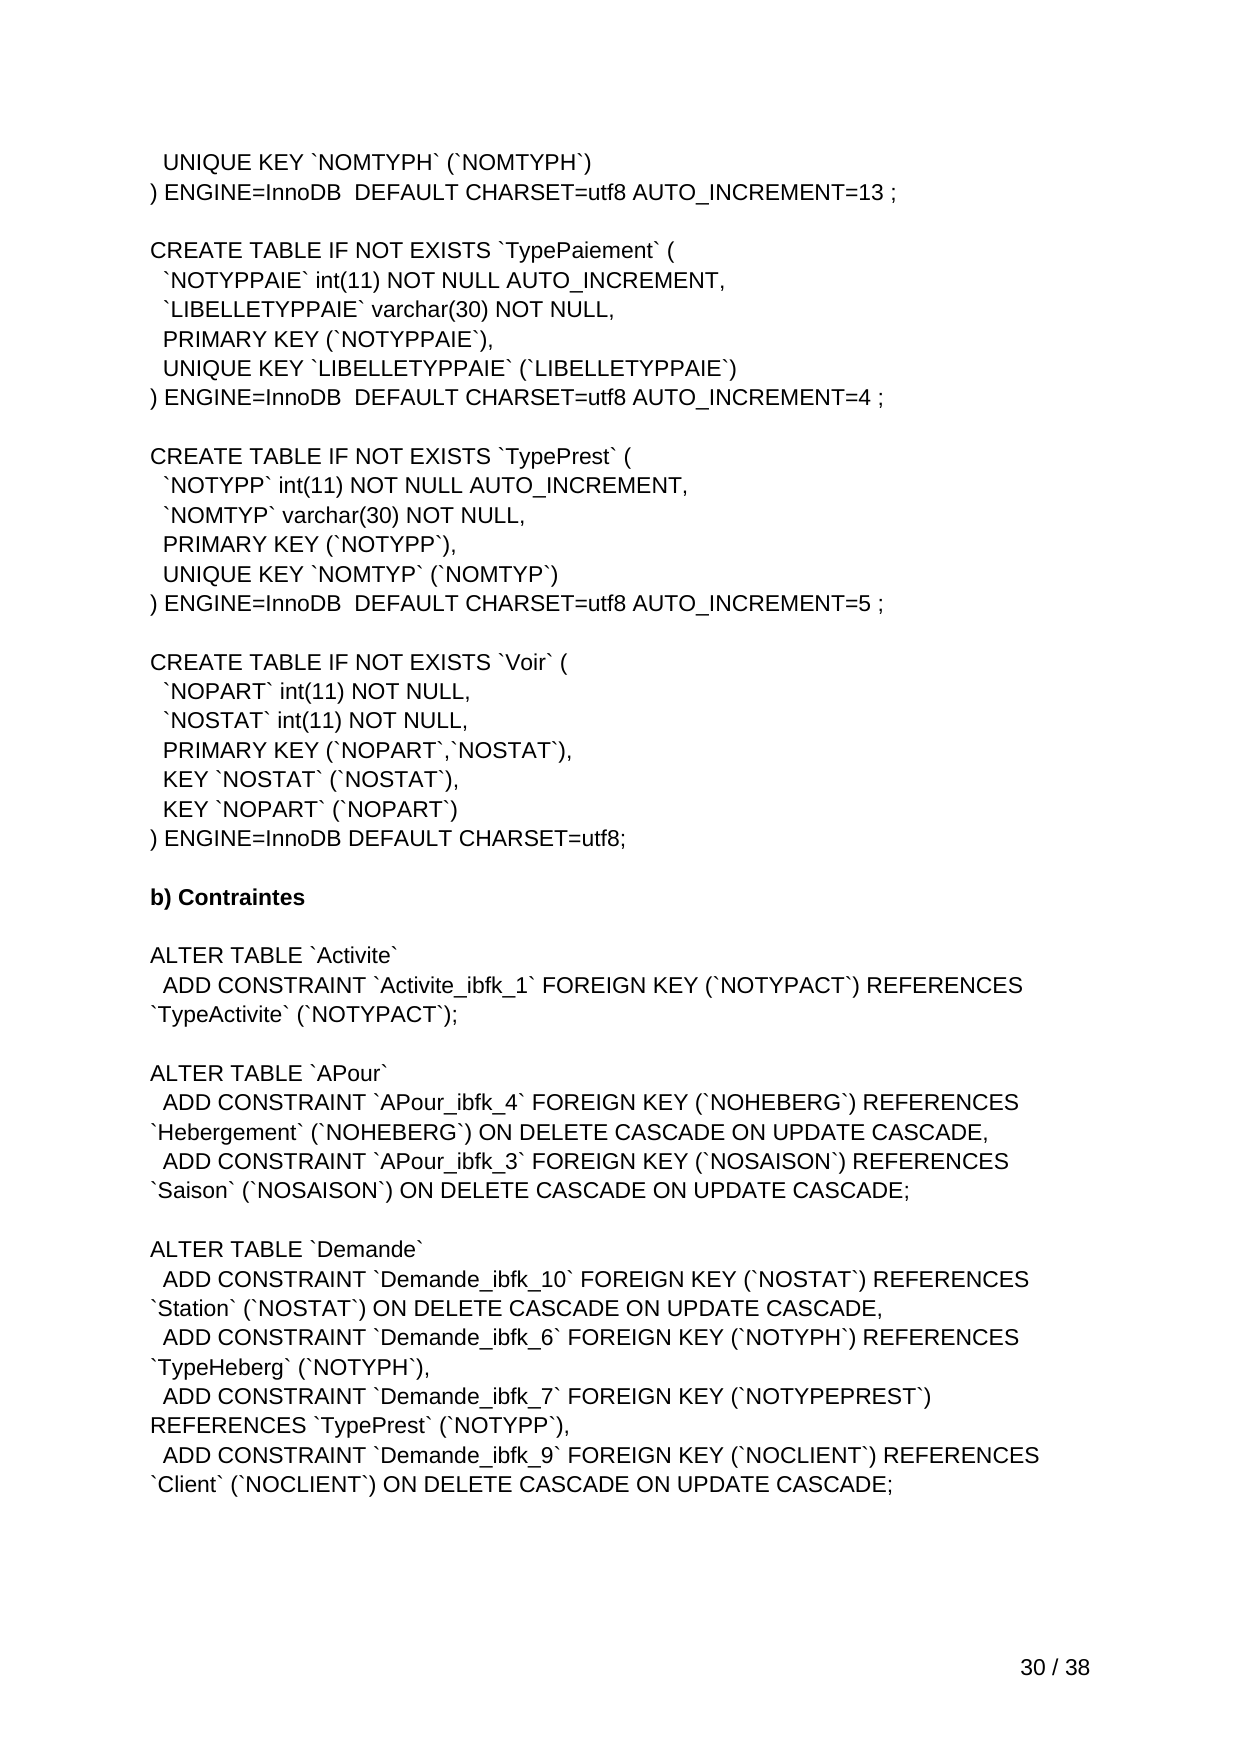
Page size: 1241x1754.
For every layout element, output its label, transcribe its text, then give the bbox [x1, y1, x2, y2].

text ) ENGINE=InnoDB DEFAULT CHARSET=utf8 AUTO_INCREMENT=13 ; [150, 179, 1090, 205]
text `LIBELLETYPPAIE` varchar(30) NOT NULL, [150, 297, 1090, 322]
text ADD CONSTRAINT `Demande_ibfk_6` FOREIGN KEY (`NOTYPH`) REFERENCES `TypeHeberg` (`NOTYPH`), [150, 1325, 1090, 1380]
text `NOPART` int(11) NOT NULL, [150, 679, 1090, 704]
text b) Contraintes [150, 884, 1090, 910]
text ALTER TABLE `Demande` [150, 1237, 1090, 1262]
text ALTER TABLE `Activite` [150, 943, 1090, 969]
text UNIQUE KEY `LIBELLETYPPAIE` (`LIBELLETYPPAIE`) [150, 356, 1090, 381]
text PRIMARY KEY (`NOPART`,`NOSTAT`), [150, 737, 1090, 763]
text PRIMARY KEY (`NOTYPP`), [150, 532, 1090, 557]
text ADD CONSTRAINT `Activite_ibfk_1` FOREIGN KEY (`NOTYPACT`) REFERENCES `TypeActivite` (`NOTYPACT`); [150, 972, 1090, 1027]
text ) ENGINE=InnoDB DEFAULT CHARSET=utf8 AUTO_INCREMENT=5 ; [150, 591, 1090, 616]
text KEY `NOPART` (`NOPART`) [150, 796, 1090, 822]
text `NOTYPPAIE` int(11) NOT NULL AUTO_INCREMENT, [150, 267, 1090, 293]
text ALTER TABLE `APour` [150, 1061, 1090, 1086]
text ADD CONSTRAINT `APour_ibfk_3` FOREIGN KEY (`NOSAISON`) REFERENCES `Saison` (`NOSAISON`) ON DELETE CASCADE ON UPDATE CASCADE; [150, 1149, 1090, 1204]
text `NOTYPP` int(11) NOT NULL AUTO_INCREMENT, [150, 473, 1090, 499]
text `NOSTAT` int(11) NOT NULL, [150, 708, 1090, 734]
text `NOMTYP` varchar(30) NOT NULL, [150, 502, 1090, 528]
text ) ENGINE=InnoDB DEFAULT CHARSET=utf8 AUTO_INCREMENT=4 ; [150, 385, 1090, 411]
text PRIMARY KEY (`NOTYPPAIE`), [150, 326, 1090, 352]
text CREATE TABLE IF NOT EXISTS `TypePrest` ( [150, 444, 1090, 469]
text UNIQUE KEY `NOMTYP` (`NOMTYP`) [150, 561, 1090, 587]
text KEY `NOSTAT` (`NOSTAT`), [150, 767, 1090, 792]
text UNIQUE KEY `NOMTYPH` (`NOMTYPH`) [150, 150, 1090, 176]
text CREATE TABLE IF NOT EXISTS `Voir` ( [150, 649, 1090, 675]
text ADD CONSTRAINT `Demande_ibfk_9` FOREIGN KEY (`NOCLIENT`) REFERENCES `Client` (`NOCLIENT`) ON DELETE CASCADE ON UPDATE CASCADE; [150, 1442, 1090, 1497]
text ADD CONSTRAINT `Demande_ibfk_10` FOREIGN KEY (`NOSTAT`) REFERENCES `Station` (`NOSTAT`) ON DELETE CASCADE ON UPDATE CASCADE, [150, 1266, 1090, 1321]
text CREATE TABLE IF NOT EXISTS `TypePaiement` ( [150, 238, 1090, 264]
text ADD CONSTRAINT `Demande_ibfk_7` FOREIGN KEY (`NOTYPEPREST`) REFERENCES `TypePrest` (`NOTYPP`), [150, 1384, 1090, 1439]
text ) ENGINE=InnoDB DEFAULT CHARSET=utf8; [150, 826, 1090, 851]
text ADD CONSTRAINT `APour_ibfk_4` FOREIGN KEY (`NOHEBERG`) REFERENCES `Hebergement` (`NOHEBERG`) ON DELETE CASCADE ON UPDATE CASCADE, [150, 1090, 1090, 1145]
